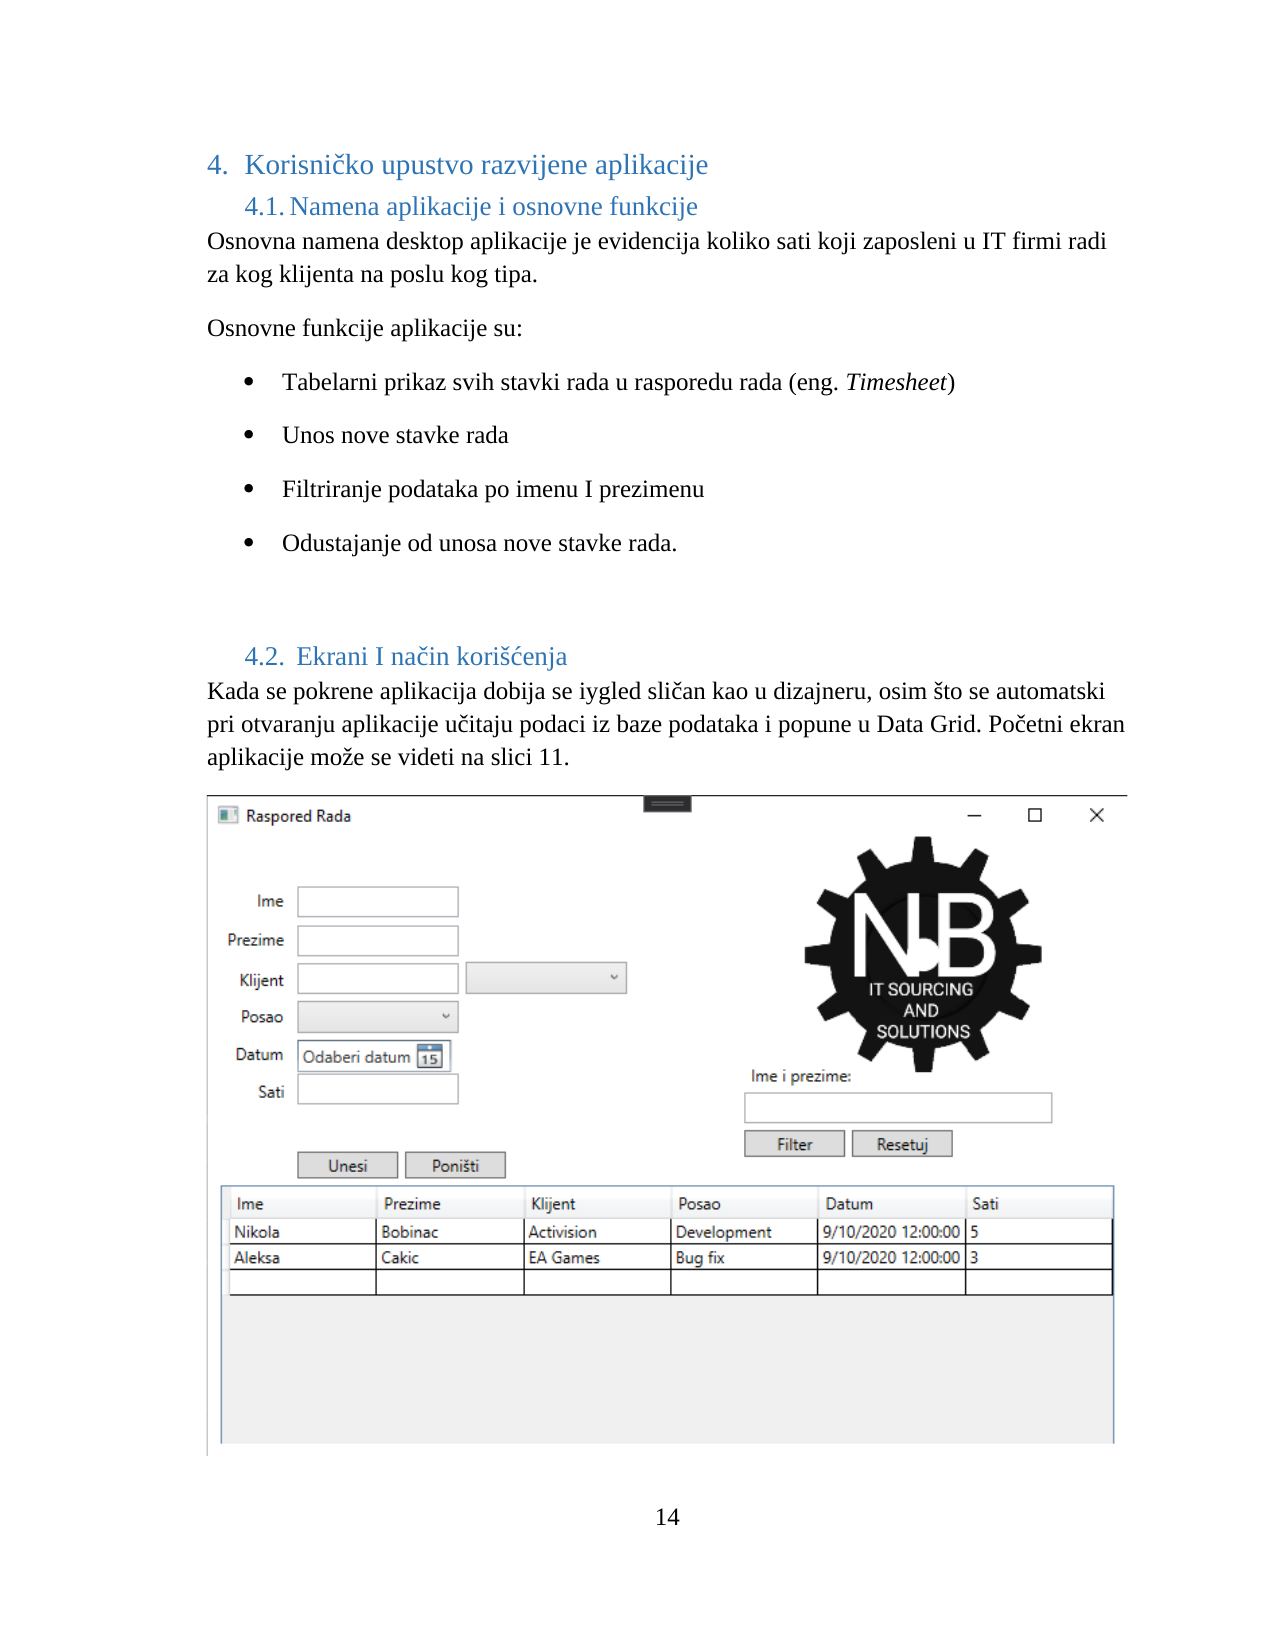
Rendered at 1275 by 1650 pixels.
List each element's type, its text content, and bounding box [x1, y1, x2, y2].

list Unos nove stavke rada [244, 420, 1127, 449]
list Filtriranje podataka po imenu I prezimenu [244, 474, 1127, 503]
text Osnovne funkcije aplikacije su: [207, 313, 1127, 341]
text Osnovna namena desktop aplikacije je evidencija koliko sati koji zaposleni u IT firmi radi za kog klijenta na poslu kog tipa. [207, 226, 1127, 288]
list Odustajanje od unosa nove stavke rada. [244, 528, 1127, 557]
subtitle Namena aplikacije i osnovne funkcije [244, 190, 1127, 221]
list Tabelarni prikaz svih stavki rada u rasporedu rada (eng. Timesheet) [244, 367, 1127, 395]
subtitle Ekrani I način korišćenja [244, 640, 1127, 671]
subtitle Korisničko upustvo razvijene aplikacije [207, 147, 1127, 181]
text Kada se pokrene aplikacija dobija se iygled sličan kao u dizajneru, osim što se automatski pri otvaranju aplikacije učitaju podaci iz baze podataka i popune u Data Grid. Početni ekran aplikacije može se videti na slici 11. [207, 676, 1127, 771]
